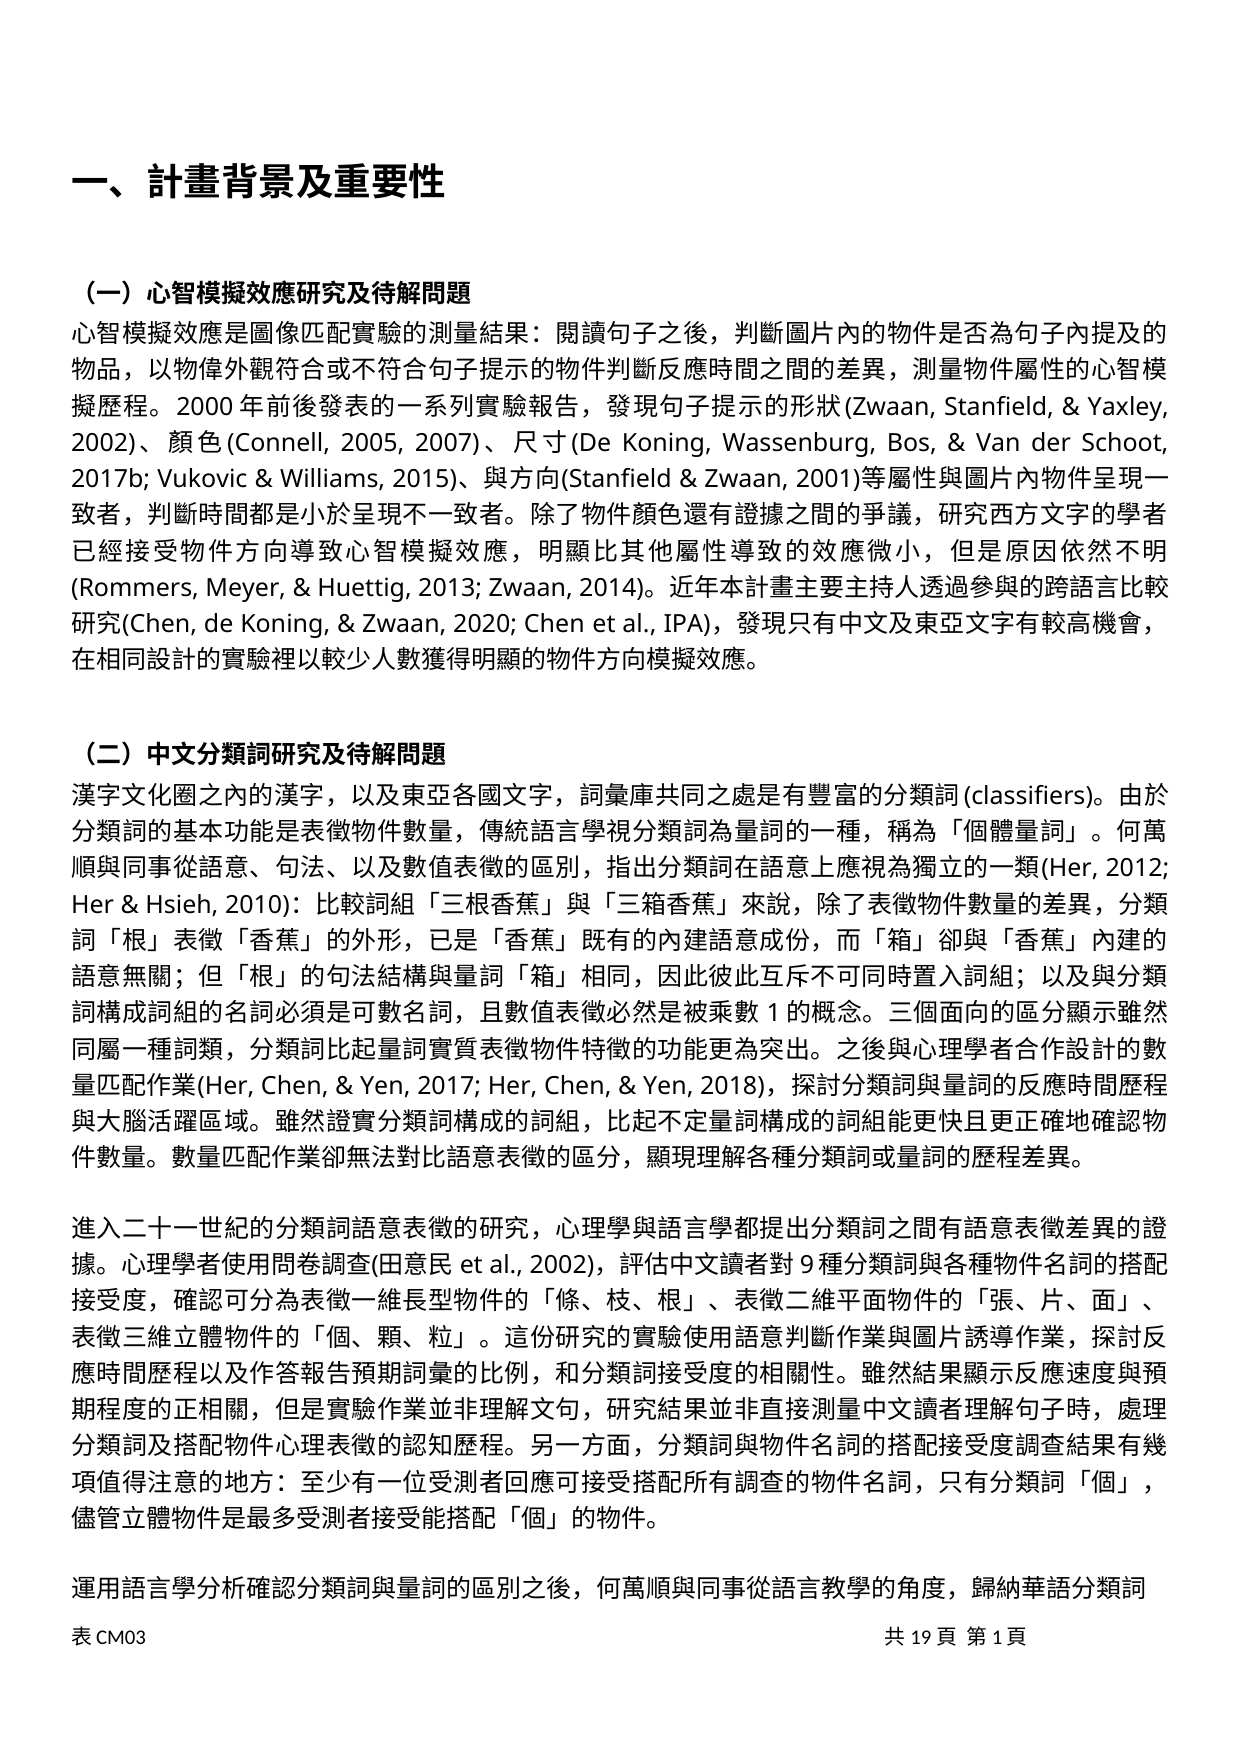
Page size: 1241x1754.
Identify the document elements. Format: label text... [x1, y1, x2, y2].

subtitle （一）心智模擬效應研究及待解問題 [71, 273, 1169, 309]
subtitle 一、計畫背景及重要性 [71, 151, 1169, 206]
text 進入二十一世紀的分類詞語意表徵的研究，心理學與語言學都提出分類詞之間有語意表徵差異的證據。心理學者使用問卷調查(田意民 et al., 2002)，評估中文讀者對9種分類詞與各種物件名詞的搭配接受度，確認可分為表徵一維長型物件的「條、枝、根」、表徵二維平面物件的「張、片、面」、表徵三維立體物件的「個、顆、粒」。這份研究的實驗使用語意判斷作業與圖片誘導作業，探討反應時間歷程以及作答報告預期詞彙的比例，和分類詞接受度的相關性。雖然結果顯示反應速度與預期程度的正相關，但是實驗作業並非理解文句，研究結果並非直接測量中文讀者理解句子時，處理分類詞及搭配物件心理表徵的認知歷程。另一方面，分類詞與物件名詞的搭配接受度調查結果有幾項值得注意的地方：至少有一位受測者回應可接受搭配所有調查的物件名詞，只有分類詞「個」，儘管立體物件是最多受測者接受能搭配「個」的物件。 [71, 1208, 1169, 1534]
text 運用語言學分析確認分類詞與量詞的區別之後，何萬順與同事從語言教學的角度，歸納華語分類詞 [71, 1568, 1169, 1605]
text 漢字文化圈之內的漢字，以及東亞各國文字，詞彙庫共同之處是有豐富的分類詞(classifiers)。由於分類詞的基本功能是表徵物件數量，傳統語言學視分類詞為量詞的一種，稱為「個體量詞」。何萬順與同事從語意、句法、以及數值表徵的區別，指出分類詞在語意上應視為獨立的一類(Her, 2012; Her & Hsieh, 2010)：比較詞組「三根香蕉」與「三箱香蕉」來說，除了表徵物件數量的差異，分類詞「根」表徵「香蕉」的外形，已是「香蕉」既有的內建語意成份，而「箱」卻與「香蕉」內建的語意無關；但「根」的句法結構與量詞「箱」相同，因此彼此互斥不可同時置入詞組；以及與分類詞構成詞組的名詞必須是可數名詞，且數值表徵必然是被乘數1的概念。三個面向的區分顯示雖然同屬一種詞類，分類詞比起量詞實質表徵物件特徵的功能更為突出。之後與心理學者合作設計的數量匹配作業(Her, Chen, & Yen, 2017; Her, Chen, & Yen, 2018)，探討分類詞與量詞的反應時間歷程與大腦活躍區域。雖然證實分類詞構成的詞組，比起不定量詞構成的詞組能更快且更正確地確認物件數量。數量匹配作業卻無法對比語意表徵的區分，顯現理解各種分類詞或量詞的歷程差異。 [71, 775, 1169, 1174]
text 心智模擬效應是圖像匹配實驗的測量結果：閱讀句子之後，判斷圖片內的物件是否為句子內提及的物品，以物偉外觀符合或不符合句子提示的物件判斷反應時間之間的差異，測量物件屬性的心智模擬歷程。2000年前後發表的一系列實驗報告，發現句子提示的形狀(Zwaan, Stanfield, & Yaxley, 2002)、顏色(Connell, 2005, 2007)、尺寸(De Koning, Wassenburg, Bos, & Van der Schoot, 2017b; Vukovic & Williams, 2015)、與方向(Stanfield & Zwaan, 2001)等屬性與圖片內物件呈現一致者，判斷時間都是小於呈現不一致者。除了物件顏色還有證據之間的爭議，研究西方文字的學者已經接受物件方向導致心智模擬效應，明顯比其他屬性導致的效應微小，但是原因依然不明(Rommers, Meyer, & Huettig, 2013; Zwaan, 2014)。近年本計畫主要主持人透過參與的跨語言比較研究(Chen, de Koning, & Zwaan, 2020; Chen et al., IPA)，發現只有中文及東亞文字有較高機會，在相同設計的實驗裡以較少人數獲得明顯的物件方向模擬效應。 [71, 313, 1169, 676]
subtitle （二）中文分類詞研究及待解問題 [71, 735, 1169, 771]
